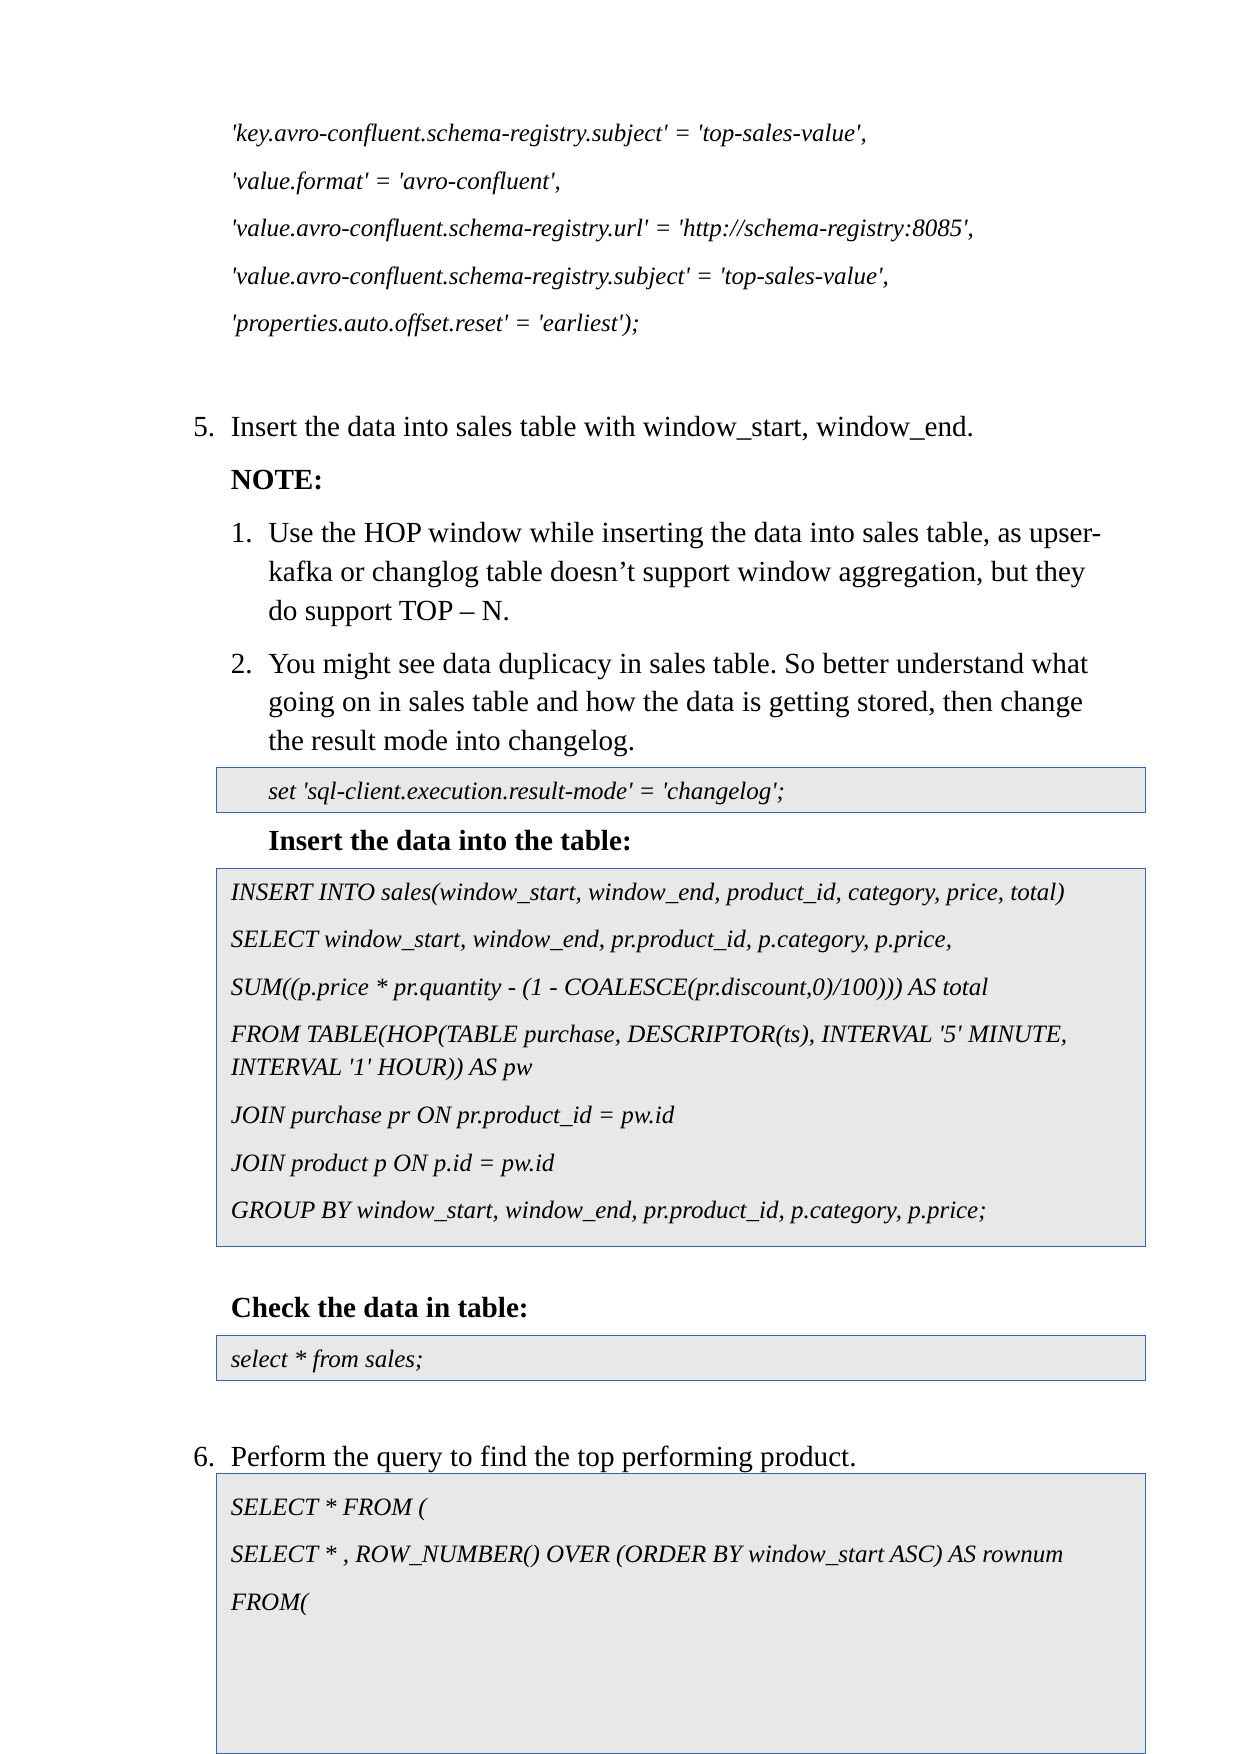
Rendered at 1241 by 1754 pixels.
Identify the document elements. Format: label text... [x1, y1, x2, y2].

list JOIN product p ON p.id = pw.id [193, 1148, 216, 1176]
list 'value.format' = 'avro-confluent', [193, 166, 1122, 194]
list Use the HOP window while inserting the data into sales table, as upser-kafka or changlog table doesn’t support window aggregation, but they do support TOP – N. [231, 516, 1122, 626]
list NOTE: [193, 462, 1122, 496]
list 'key.avro-confluent.schema-registry.subject' = 'top-sales-value', [193, 118, 1122, 147]
list Check the data in table: [193, 1291, 1122, 1324]
list 'value.avro-confluent.schema-registry.url' = 'http://schema-registry:8085', [193, 213, 1122, 242]
list Insert the data into the table: [231, 823, 1122, 857]
list 'value.avro-confluent.schema-registry.subject' = 'top-sales-value', [193, 261, 1122, 290]
list 'properties.auto.offset.reset' = 'earliest'); [193, 308, 1122, 337]
list select * from sales; [193, 1344, 216, 1372]
list FROM( [193, 1587, 216, 1616]
list You might see data duplicacy in sales table. So better understand what going on in sales table and how the data is getting stored, then change the result mode into changelog. [231, 646, 1122, 756]
list SELECT * FROM ( [193, 1492, 216, 1521]
list Perform the query to find the top performing product. [193, 1439, 1122, 1472]
list Insert the data into sales table with window_start, window_end. [193, 409, 1122, 443]
